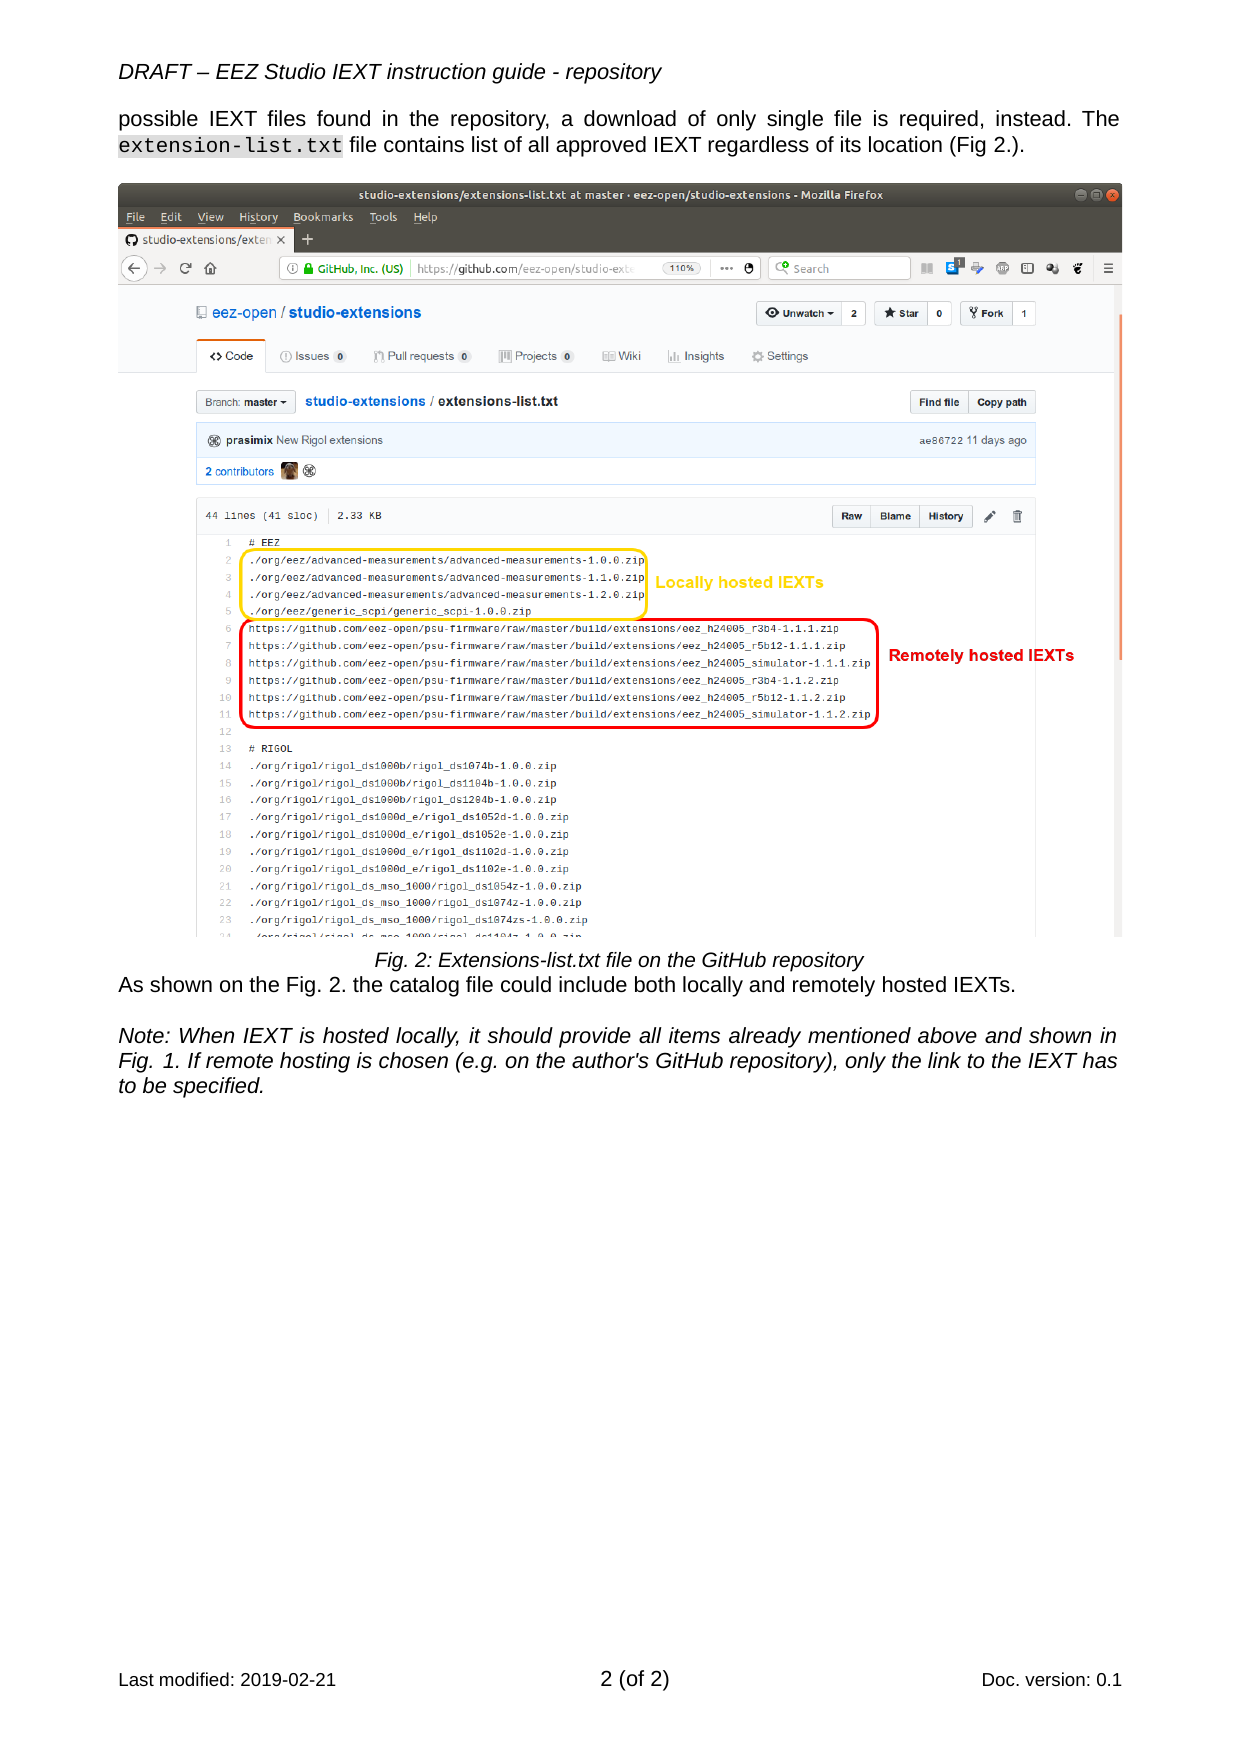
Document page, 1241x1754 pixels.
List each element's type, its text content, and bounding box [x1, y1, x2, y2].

text Fig. 2: Extensions-list.txt file on the GitHub repository [118, 937, 1122, 972]
text possible IEXT files found in the repository, a download of only single file is required, instead. The extension-list.txt file contains list of all approved IEXT regardless of its location (Fig 2.). [118, 106, 1122, 158]
picture [118, 183, 1123, 937]
text As shown on the Fig. 2. the catalog file could include both locally and remotely hosted IEXTs. [118, 972, 1122, 997]
text Note: When IEXT is hosted locally, it should provide all items already mentioned above and shown in Fig. 1. If remote hosting is chosen (e.g. on the author's GitHub repository), only the link to the IEXT has to be specified. [118, 1022, 1122, 1098]
